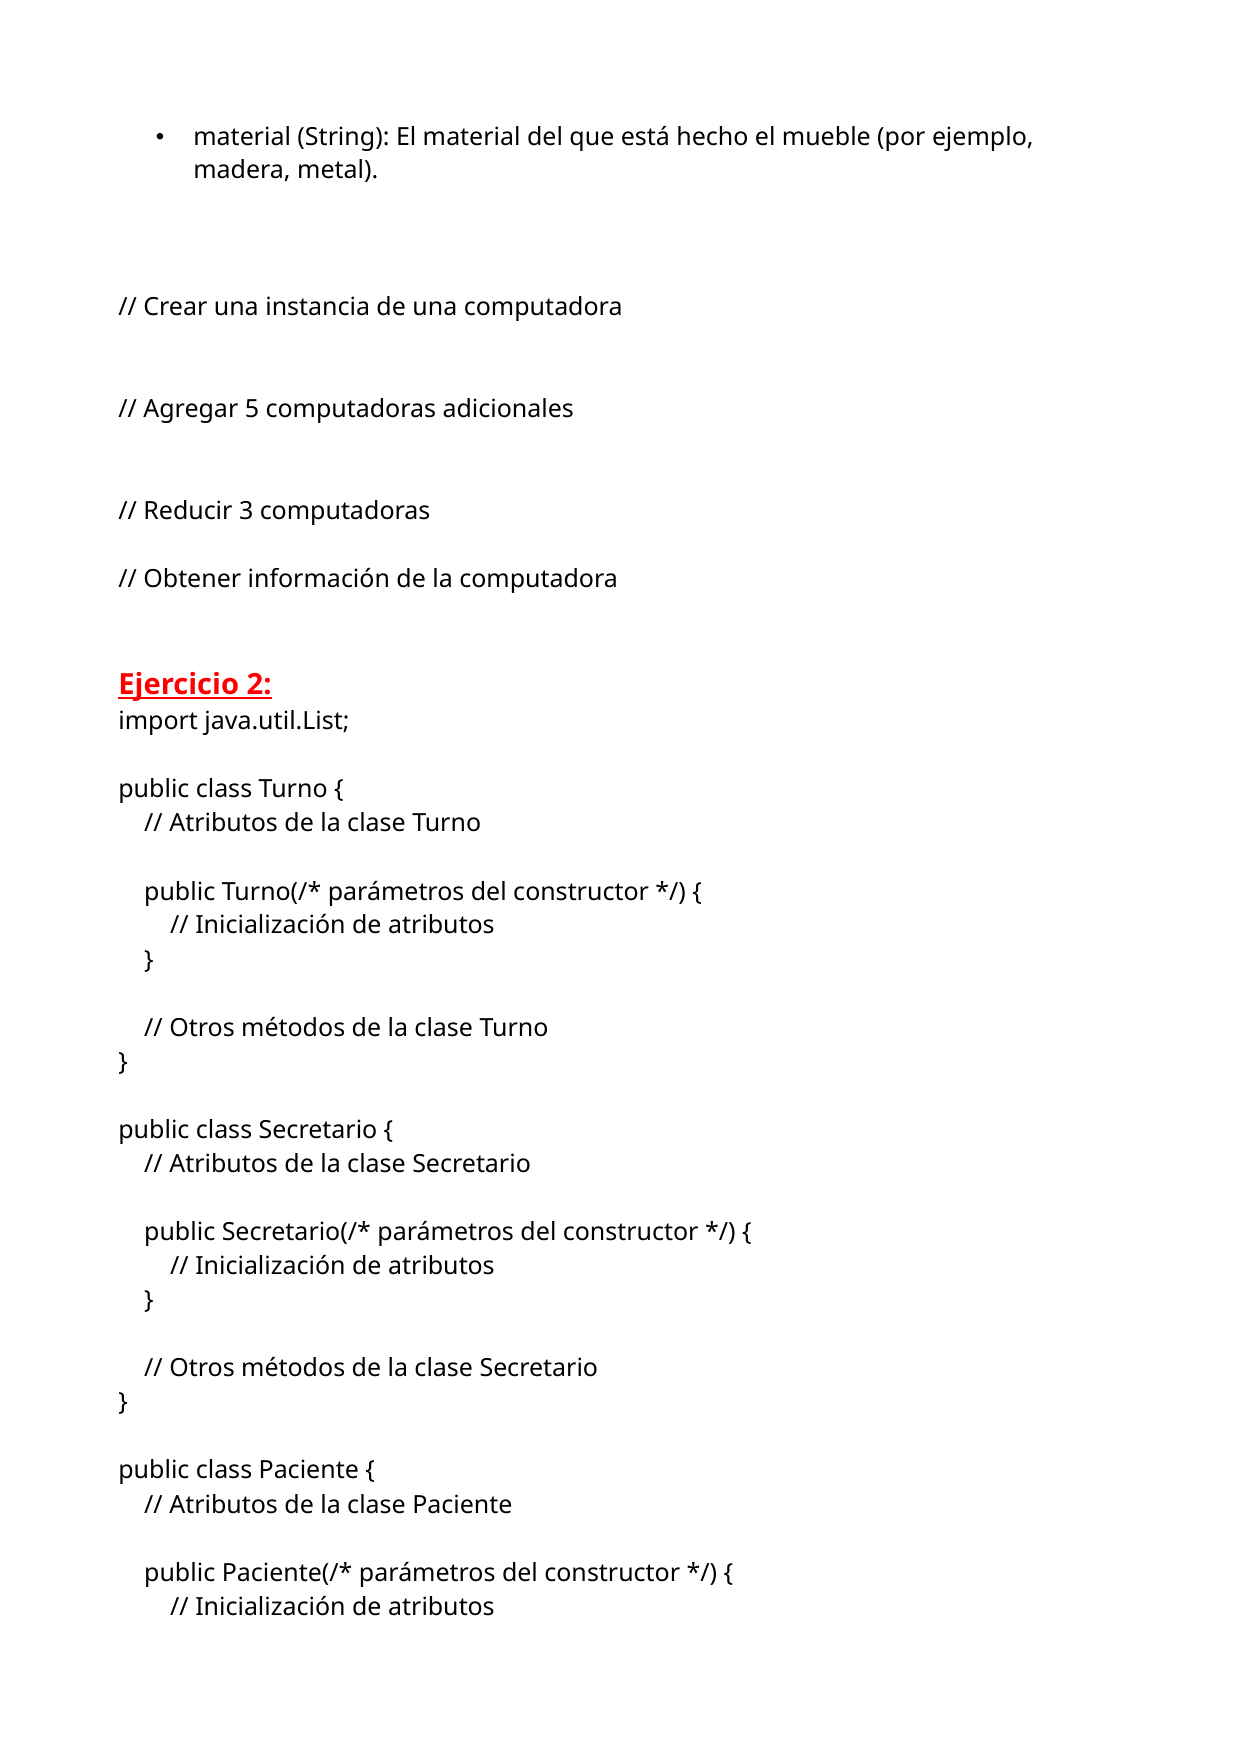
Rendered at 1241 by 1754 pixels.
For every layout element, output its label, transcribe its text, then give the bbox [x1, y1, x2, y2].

text public Turno(/* parámetros del constructor */) { [118, 873, 1122, 907]
text // Atributos de la clase Paciente [118, 1486, 1122, 1520]
text public class Turno { [118, 771, 1122, 805]
text Ejercicio 2: [118, 663, 1122, 703]
text // Inicialización de atributos [118, 1248, 1122, 1282]
text public class Secretario { [118, 1112, 1122, 1146]
text // Inicialización de atributos [118, 1588, 1122, 1622]
list material (String): El material del que está hecho el mueble (por ejemplo, madera, metal). [156, 118, 1122, 186]
text // Otros métodos de la clase Turno [118, 1009, 1122, 1043]
text // Crear una instancia de una computadora [118, 288, 1122, 322]
text public Secretario(/* parámetros del constructor */) { [118, 1214, 1122, 1248]
text } [118, 941, 1122, 975]
text } [118, 1384, 1122, 1418]
text // Atributos de la clase Secretario [118, 1146, 1122, 1180]
text } [118, 1043, 1122, 1077]
text // Inicialización de atributos [118, 907, 1122, 941]
text // Obtener información de la computadora [118, 561, 1122, 595]
text // Atributos de la clase Turno [118, 805, 1122, 839]
text public class Paciente { [118, 1452, 1122, 1486]
text // Reducir 3 computadoras [118, 493, 1122, 527]
text import java.util.List; [118, 703, 1122, 737]
text } [118, 1282, 1122, 1316]
text // Otros métodos de la clase Secretario [118, 1350, 1122, 1384]
text public Paciente(/* parámetros del constructor */) { [118, 1554, 1122, 1588]
text // Agregar 5 computadoras adicionales [118, 391, 1122, 425]
